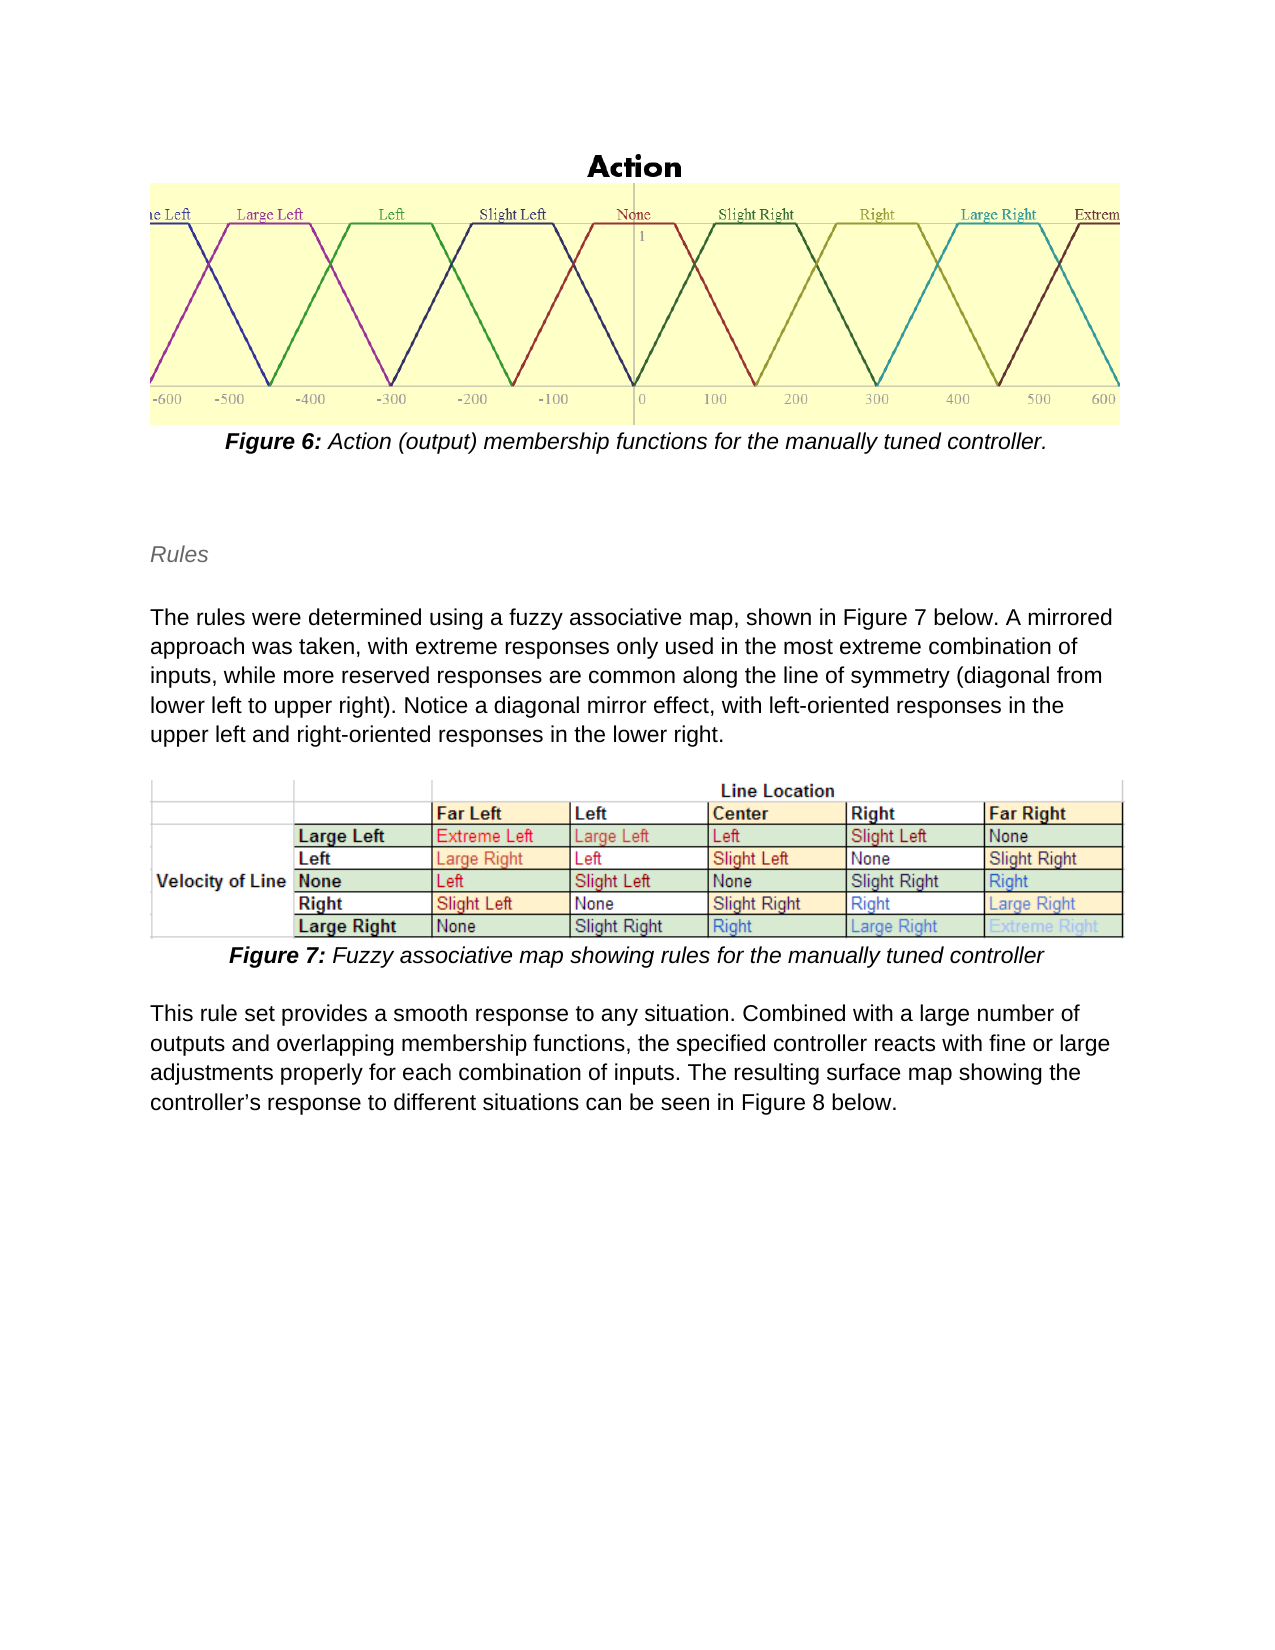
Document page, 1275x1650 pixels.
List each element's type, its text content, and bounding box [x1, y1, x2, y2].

text The rules were determined using a fuzzy associative map, shown in Figure 7 below. A mirrored approach was taken, with extreme responses only used in the most extreme combination of inputs, while more reserved responses are common along the line of symmetry (diagonal from lower left to upper right). Notice a diagonal mirror effect, with left-oriented responses in the upper left and right-oriented responses in the lower right. [150, 604, 1125, 748]
subtitle Rules [150, 542, 1125, 567]
text Figure 7: Fuzzy associative map showing rules for the manually tuned controller [150, 942, 1125, 968]
text Figure 6: Action (output) membership functions for the manually tuned controller. [150, 428, 1125, 454]
picture [150, 780, 1125, 939]
picture [150, 150, 1122, 425]
text This rule set provides a smooth response to any situation. Combined with a large number of outputs and overlapping membership functions, the specified controller reacts with fine or large adjustments properly for each combination of inputs. The resulting surface map showing the controller’s response to different situations can be seen in Figure 8 below. [150, 1001, 1125, 1115]
